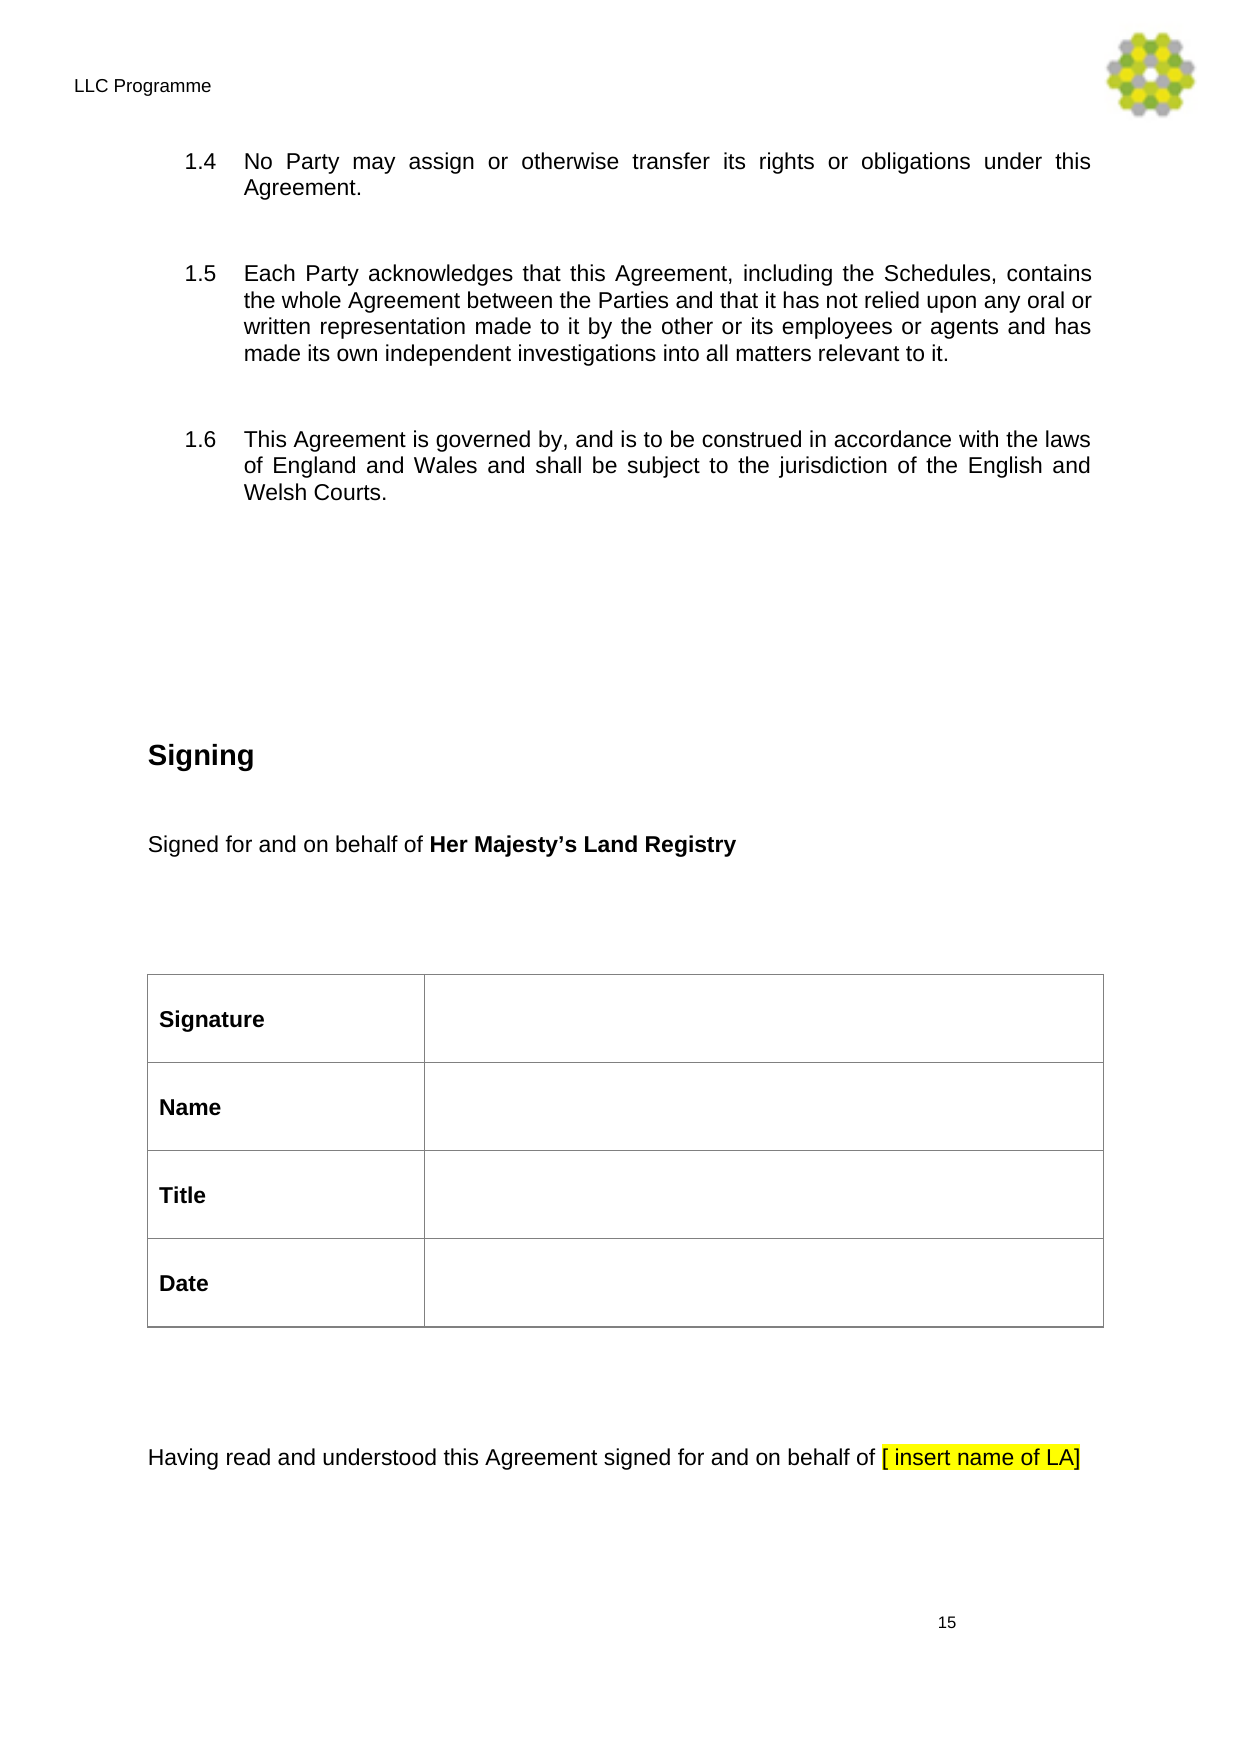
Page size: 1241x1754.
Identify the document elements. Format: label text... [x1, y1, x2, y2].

table_cell Name [148, 1063, 424, 1150]
subtitle Having read and understood this Agreement signed for and on behalf of [ insert name of LA] [148, 1444, 1092, 1470]
list This Agreement is governed by, and is to be construed in accordance with the laws of England and Wales and shall be subject to the jurisdiction of the English and Welsh Courts. [184, 426, 1092, 505]
table_cell [425, 1151, 1103, 1238]
list No Party may assign or otherwise transfer its rights or obligations under this Agreement. [184, 148, 1092, 200]
table_cell Date [148, 1239, 424, 1326]
subtitle Signed for and on behalf of Her Majesty’s Land Registry [148, 831, 1092, 857]
subtitle Signing [148, 738, 1092, 771]
table_cell [425, 1239, 1103, 1326]
table_header [425, 975, 1103, 1062]
list Each Party acknowledges that this Agreement, including the Schedules, contains the whole Agreement between the Parties and that it has not relied upon any oral or written representation made to it by the other or its employees or agents and has made its own independent investigations into all matters relevant to it. [184, 260, 1092, 366]
table_header Signature [148, 975, 424, 1062]
table_cell [425, 1063, 1103, 1150]
table_cell Title [148, 1151, 424, 1238]
